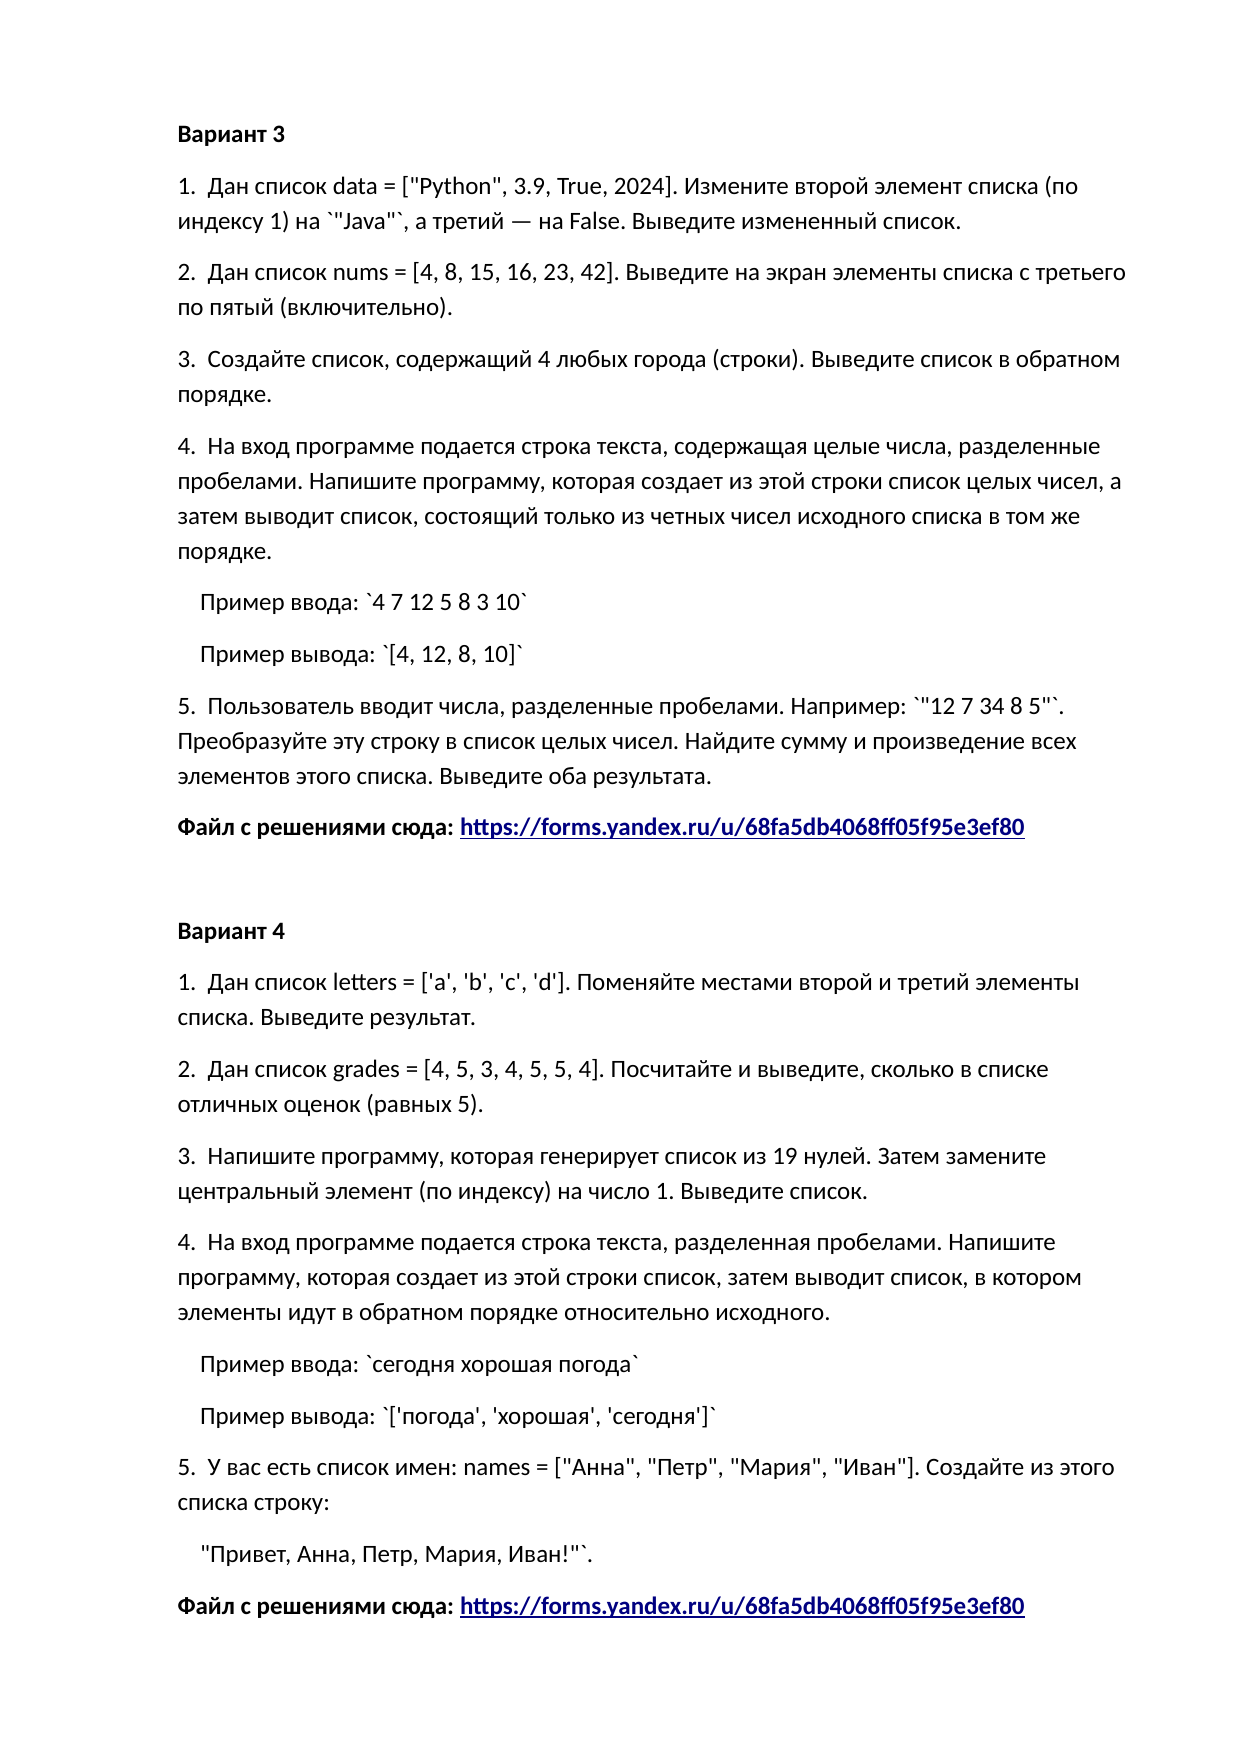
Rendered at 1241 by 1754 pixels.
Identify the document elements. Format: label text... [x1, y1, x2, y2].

text 5. У вас есть список имен: names = ["Анна", "Петр", "Мария", "Иван"]. Создайте из этого списка строку: [177, 1451, 1152, 1517]
text 4. На вход программе подается строка текста, разделенная пробелами. Напишите программу, которая создает из этой строки список, затем выводит список, в котором элементы идут в обратном порядке относительно исходного. [177, 1226, 1152, 1327]
text 1. Дан список letters = ['a', 'b', 'c', 'd']. Поменяйте местами второй и третий элементы списка. Выведите результат. [177, 966, 1152, 1032]
text Пример ввода: `4 7 12 5 8 3 10` [177, 586, 1152, 617]
text 3. Напишите программу, которая генерирует список из 19 нулей. Затем замените центральный элемент (по индексу) на число 1. Выведите список. [177, 1140, 1152, 1205]
text Файл с решениями сюда: https://forms.yandex.ru/u/68fa5db4068ff05f95e3ef80 [177, 1590, 1152, 1620]
text 1. Дан список data = ["Python", 3.9, True, 2024]. Измените второй элемент списка (по индексу 1) на `"Java"`, а третий — на False. Выведите измененный список. [177, 170, 1152, 235]
text 3. Создайте список, содержащий 4 любых города (строки). Выведите список в обратном порядке. [177, 343, 1152, 409]
text "Привет, Анна, Петр, Мария, Иван!"`. [177, 1538, 1152, 1569]
text Вариант 4 [177, 915, 1152, 945]
text Пример вывода: `[4, 12, 8, 10]` [177, 638, 1152, 669]
text Пример вывода: `['погода', 'хорошая', 'сегодня']` [177, 1400, 1152, 1430]
text 2. Дан список nums = [4, 8, 15, 16, 23, 42]. Выведите на экран элементы списка с третьего по пятый (включительно). [177, 256, 1152, 322]
text 2. Дан список grades = [4, 5, 3, 4, 5, 5, 4]. Посчитайте и выведите, сколько в списке отличных оценок (равных 5). [177, 1053, 1152, 1119]
text Вариант 3 [177, 118, 1152, 149]
text Файл с решениями сюда: https://forms.yandex.ru/u/68fa5db4068ff05f95e3ef80 [177, 811, 1152, 842]
text 4. На вход программе подается строка текста, содержащая целые числа, разделенные пробелами. Напишите программу, которая создает из этой строки список целых чисел, а затем выводит список, состоящий только из четных чисел исходного списка в том же порядке. [177, 430, 1152, 565]
text Пример ввода: `сегодня хорошая погода` [177, 1348, 1152, 1379]
text 5. Пользователь вводит числа, разделенные пробелами. Например: `"12 7 34 8 5"`. Преобразуйте эту строку в список целых чисел. Найдите сумму и произведение всех элементов этого списка. Выведите оба результата. [177, 690, 1152, 790]
